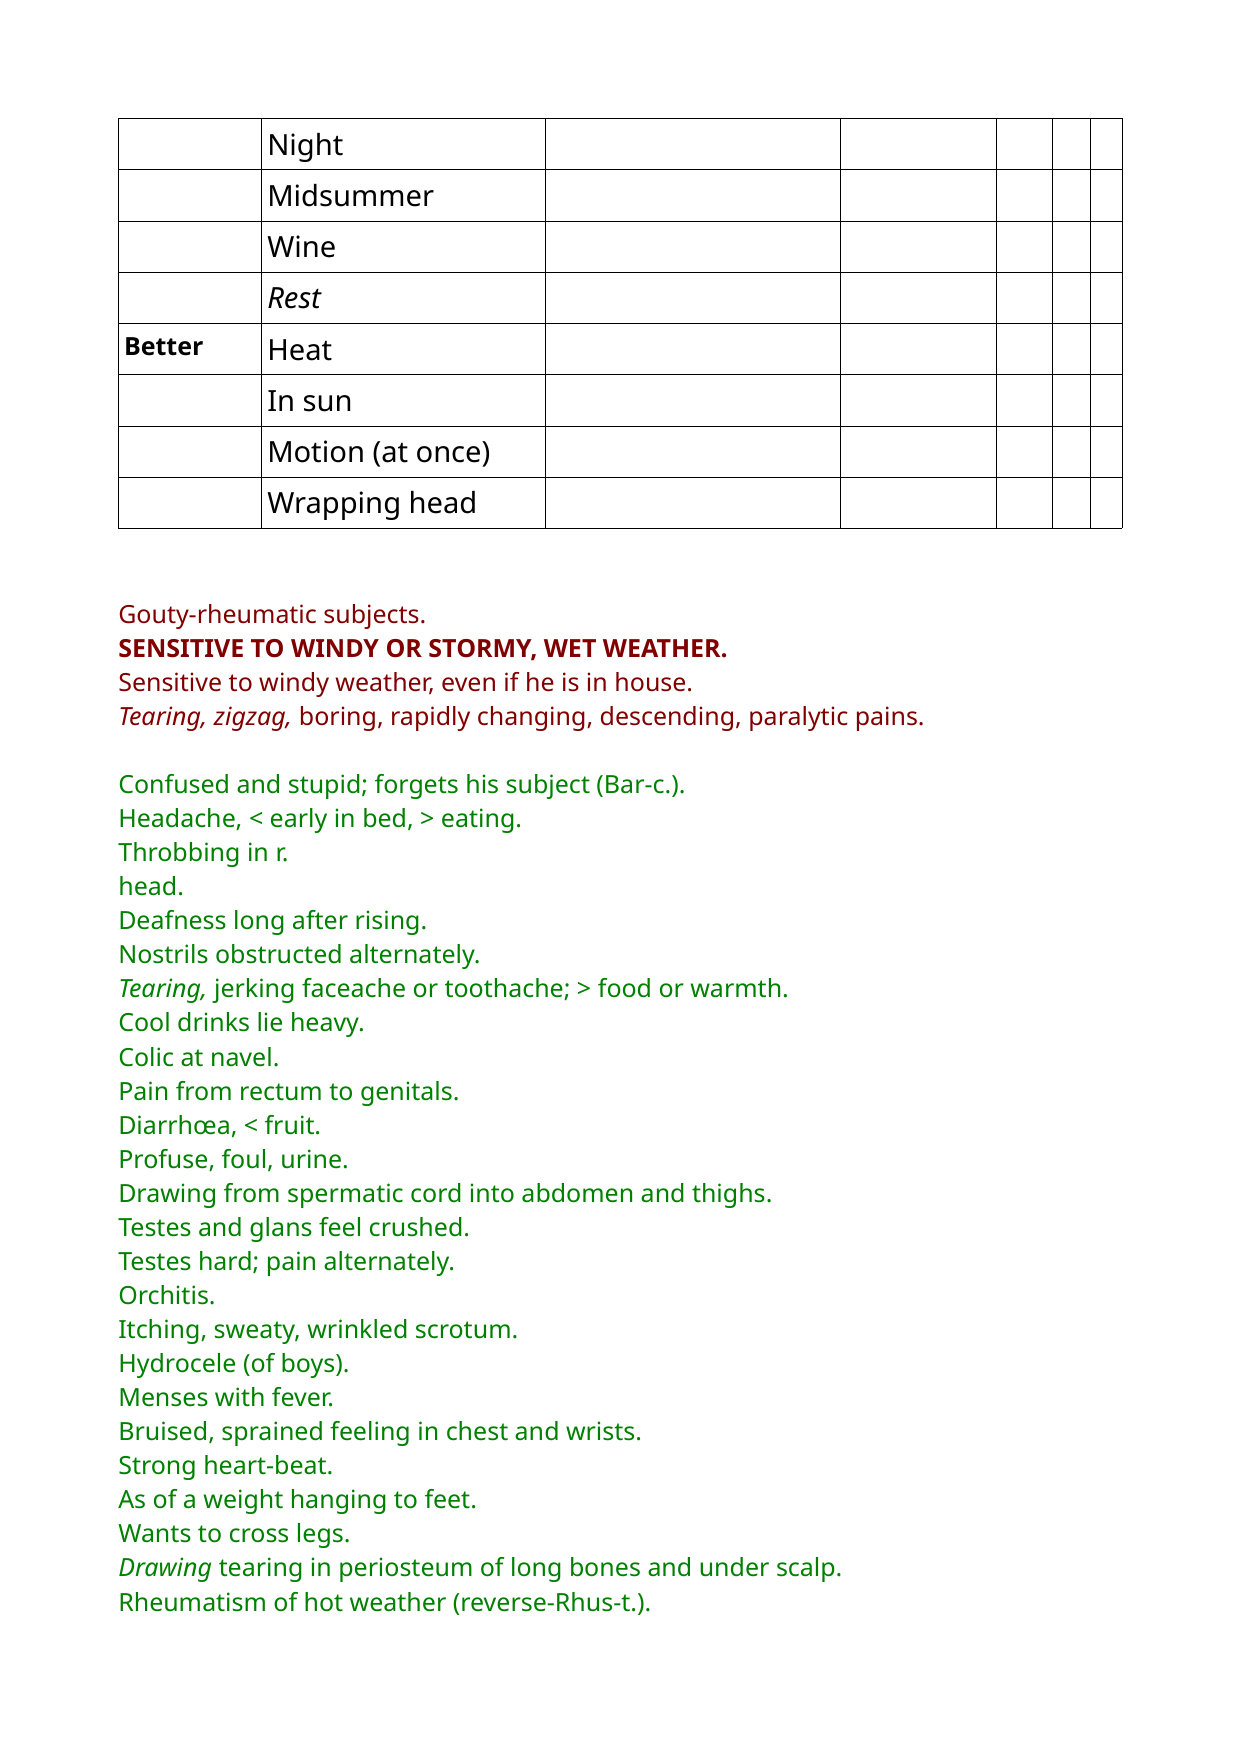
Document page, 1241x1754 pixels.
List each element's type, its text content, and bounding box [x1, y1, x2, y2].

text Drawing tearing in periosteum of long bones and under scalp. [118, 1550, 1122, 1584]
text As of a weight hanging to feet. [118, 1482, 1122, 1516]
table_cell Heat [262, 324, 545, 374]
text Pain from rectum to genitals. [118, 1073, 1122, 1107]
text Menses with fever. [118, 1380, 1122, 1414]
table_cell [119, 170, 261, 221]
table_cell [1091, 119, 1122, 169]
text Cool drinks lie heavy. [118, 1005, 1122, 1039]
table_cell [841, 375, 996, 426]
table_cell [546, 375, 840, 426]
text Strong heart-beat. [118, 1448, 1122, 1482]
table_cell [997, 478, 1052, 528]
table_cell [1053, 375, 1090, 426]
text Tearing, zigzag, boring, rapidly changing, descending, paralytic pains. [118, 698, 1122, 733]
table_cell [1053, 324, 1090, 374]
table_cell [1053, 478, 1090, 528]
table_cell [997, 222, 1052, 272]
table_cell [546, 222, 840, 272]
table_cell [1091, 324, 1122, 374]
text SENSITIVE TO WINDY OR STORMY, WET WEATHER. [118, 630, 1122, 664]
table_cell [841, 324, 996, 374]
table_cell [546, 119, 840, 169]
text Nostrils obstructed alternately. [118, 937, 1122, 971]
table_cell [119, 375, 261, 426]
table_cell [1091, 427, 1122, 477]
table_cell [546, 478, 840, 528]
table_cell [119, 119, 261, 169]
table_cell [1053, 273, 1090, 323]
text Colic at navel. [118, 1039, 1122, 1073]
table_cell [997, 273, 1052, 323]
table_cell [841, 170, 996, 221]
table_cell [546, 427, 840, 477]
table_cell [1091, 170, 1122, 221]
table_cell [119, 478, 261, 528]
text Orchitis. [118, 1278, 1122, 1312]
table_cell [841, 427, 996, 477]
text head. [118, 869, 1122, 903]
text Itching, sweaty, wrinkled scrotum. [118, 1312, 1122, 1346]
text Testes and glans feel crushed. [118, 1209, 1122, 1243]
table_cell [119, 273, 261, 323]
text Headache, < early in bed, > eating. [118, 801, 1122, 835]
text Throbbing in r. [118, 835, 1122, 869]
table_cell Better [119, 324, 261, 374]
table_cell [997, 375, 1052, 426]
table_cell [997, 119, 1052, 169]
table_cell [119, 427, 261, 477]
text Confused and stupid; forgets his subject (Bar-c.). [118, 767, 1122, 801]
text Wants to cross legs. [118, 1516, 1122, 1550]
table_cell [1053, 427, 1090, 477]
table_cell [997, 427, 1052, 477]
text Rheumatism of hot weather (reverse-Rhus-t.). [118, 1584, 1122, 1618]
table_cell [1091, 478, 1122, 528]
table_cell Night [262, 119, 545, 169]
text Bruised, sprained feeling in chest and wrists. [118, 1414, 1122, 1448]
text Gouty-rheumatic subjects. [118, 596, 1122, 630]
table_cell Midsummer [262, 170, 545, 221]
table_cell [1053, 119, 1090, 169]
table_cell In sun [262, 375, 545, 426]
text Hydrocele (of boys). [118, 1346, 1122, 1380]
table_cell [1091, 375, 1122, 426]
table_cell [997, 170, 1052, 221]
table_cell [119, 222, 261, 272]
text Diarrhœa, < fruit. [118, 1107, 1122, 1141]
table_cell [841, 119, 996, 169]
table_cell Wine [262, 222, 545, 272]
table_cell [1091, 222, 1122, 272]
table_cell [841, 478, 996, 528]
text Profuse, foul, urine. [118, 1141, 1122, 1175]
table_cell [546, 324, 840, 374]
table_cell [841, 222, 996, 272]
table_cell [1053, 222, 1090, 272]
text Drawing from spermatic cord into abdomen and thighs. [118, 1175, 1122, 1209]
table_cell Wrapping head [262, 478, 545, 528]
text Testes hard; pain alternately. [118, 1243, 1122, 1278]
text Sensitive to windy weather, even if he is in house. [118, 664, 1122, 698]
text Deafness long after rising. [118, 903, 1122, 937]
table_cell [546, 273, 840, 323]
table_cell [1091, 273, 1122, 323]
table_cell [546, 170, 840, 221]
table_cell [1053, 170, 1090, 221]
table_cell [997, 324, 1052, 374]
table_cell [841, 273, 996, 323]
table_cell Motion (at once) [262, 427, 545, 477]
text Tearing, jerking faceache or toothache; > food or warmth. [118, 971, 1122, 1005]
table_cell Rest [262, 273, 545, 323]
